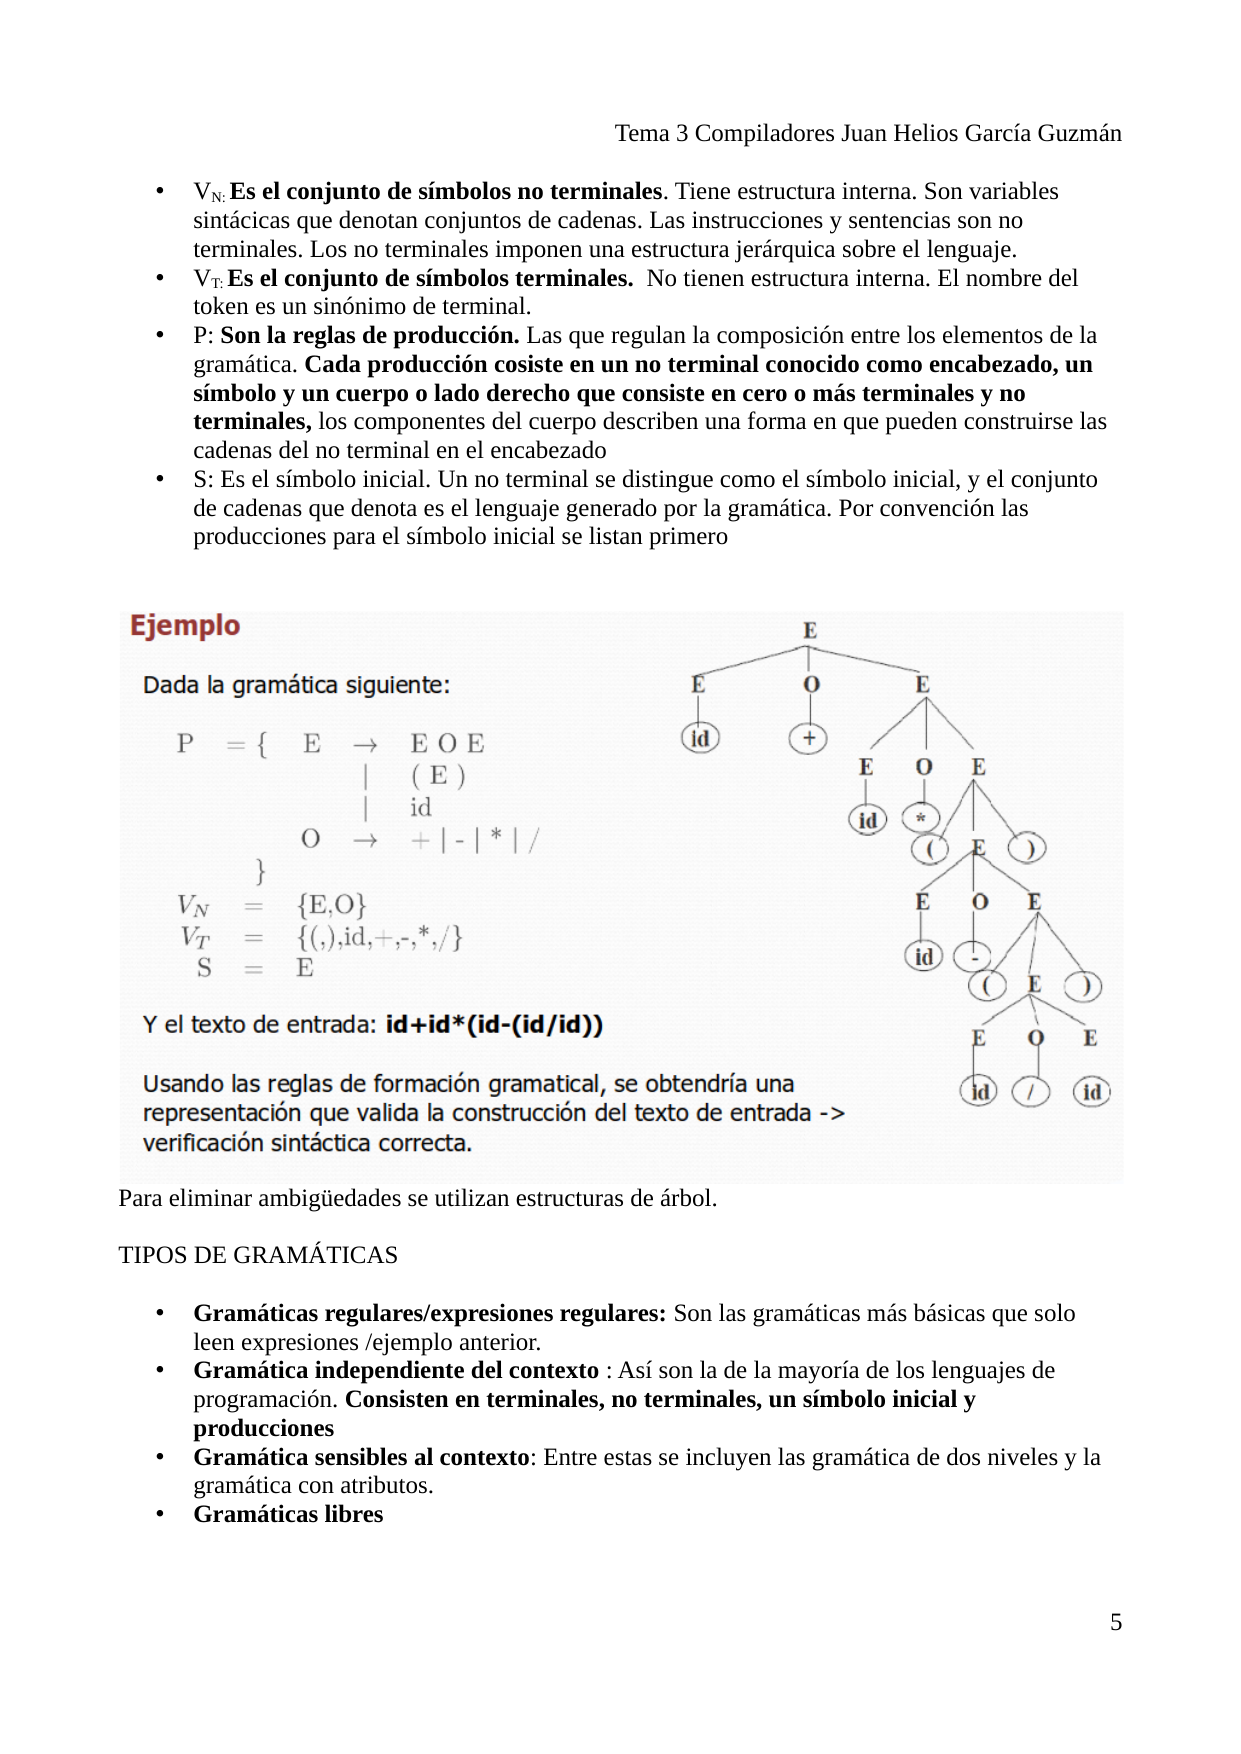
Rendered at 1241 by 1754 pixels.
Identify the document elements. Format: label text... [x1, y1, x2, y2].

list VN: Es el conjunto de símbolos no terminales. Tiene estructura interna. Son variables sintácicas que denotan conjuntos de cadenas. Las instrucciones y sentencias son no terminales. Los no terminales imponen una estructura jerárquica sobre el lenguaje. [156, 176, 1122, 263]
list Gramática sensibles al contexto: Entre estas se incluyen las gramática de dos niveles y la gramática con atributos. [156, 1442, 1122, 1499]
list Gramáticas regulares/expresiones regulares: Son las gramáticas más básicas que solo leen expresiones /ejemplo anterior. [156, 1298, 1122, 1356]
list Gramática independiente del contexto : Así son la de la mayoría de los lenguajes de programación. Consisten en terminales, no terminales, un símbolo inicial y producciones [156, 1356, 1122, 1442]
text Para eliminar ambigüedades se utilizan estructuras de árbol. [118, 608, 1122, 1212]
list Gramáticas libres [156, 1499, 1122, 1528]
picture [119, 611, 1124, 1184]
text TIPOS DE GRAMÁTICAS [118, 1241, 1122, 1269]
list P: Son la reglas de producción. Las que regulan la composición entre los elementos de la gramática. Cada producción cosiste en un no terminal conocido como encabezado, un símbolo y un cuerpo o lado derecho que consiste en cero o más terminales y no terminales, los componentes del cuerpo describen una forma en que pueden construirse las cadenas del no terminal en el encabezado [156, 320, 1122, 464]
list S: Es el símbolo inicial. Un no terminal se distingue como el símbolo inicial, y el conjunto de cadenas que denota es el lenguaje generado por la gramática. Por convención las producciones para el símbolo inicial se listan primero [156, 464, 1122, 550]
list VT: Es el conjunto de símbolos terminales. No tienen estructura interna. El nombre del token es un sinónimo de terminal. [156, 263, 1122, 320]
